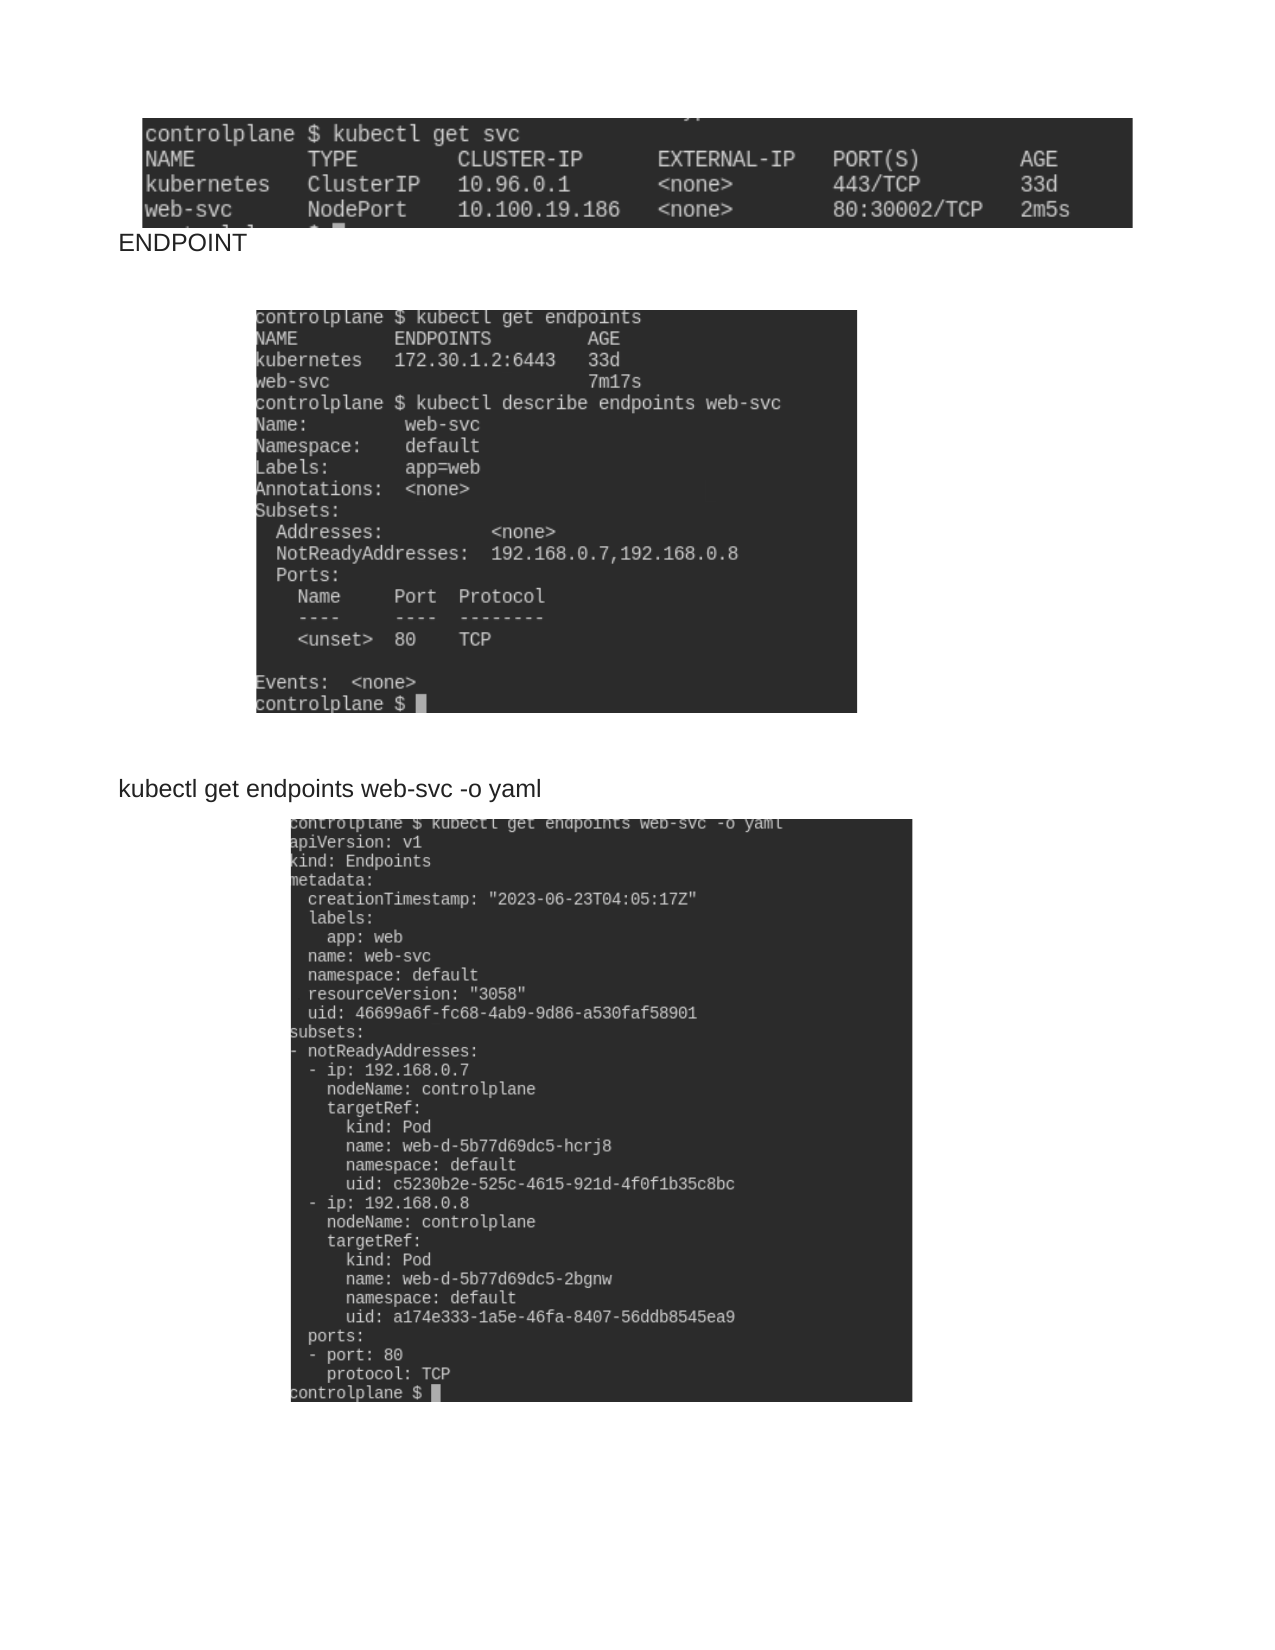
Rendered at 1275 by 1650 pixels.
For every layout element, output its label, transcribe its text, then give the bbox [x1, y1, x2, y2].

text ENDPOINT [118, 118, 1157, 256]
text kubectl get endpoints web-svc -o yaml [118, 774, 1157, 802]
picture [290, 819, 913, 1402]
picture [256, 310, 858, 713]
picture [142, 118, 1133, 228]
